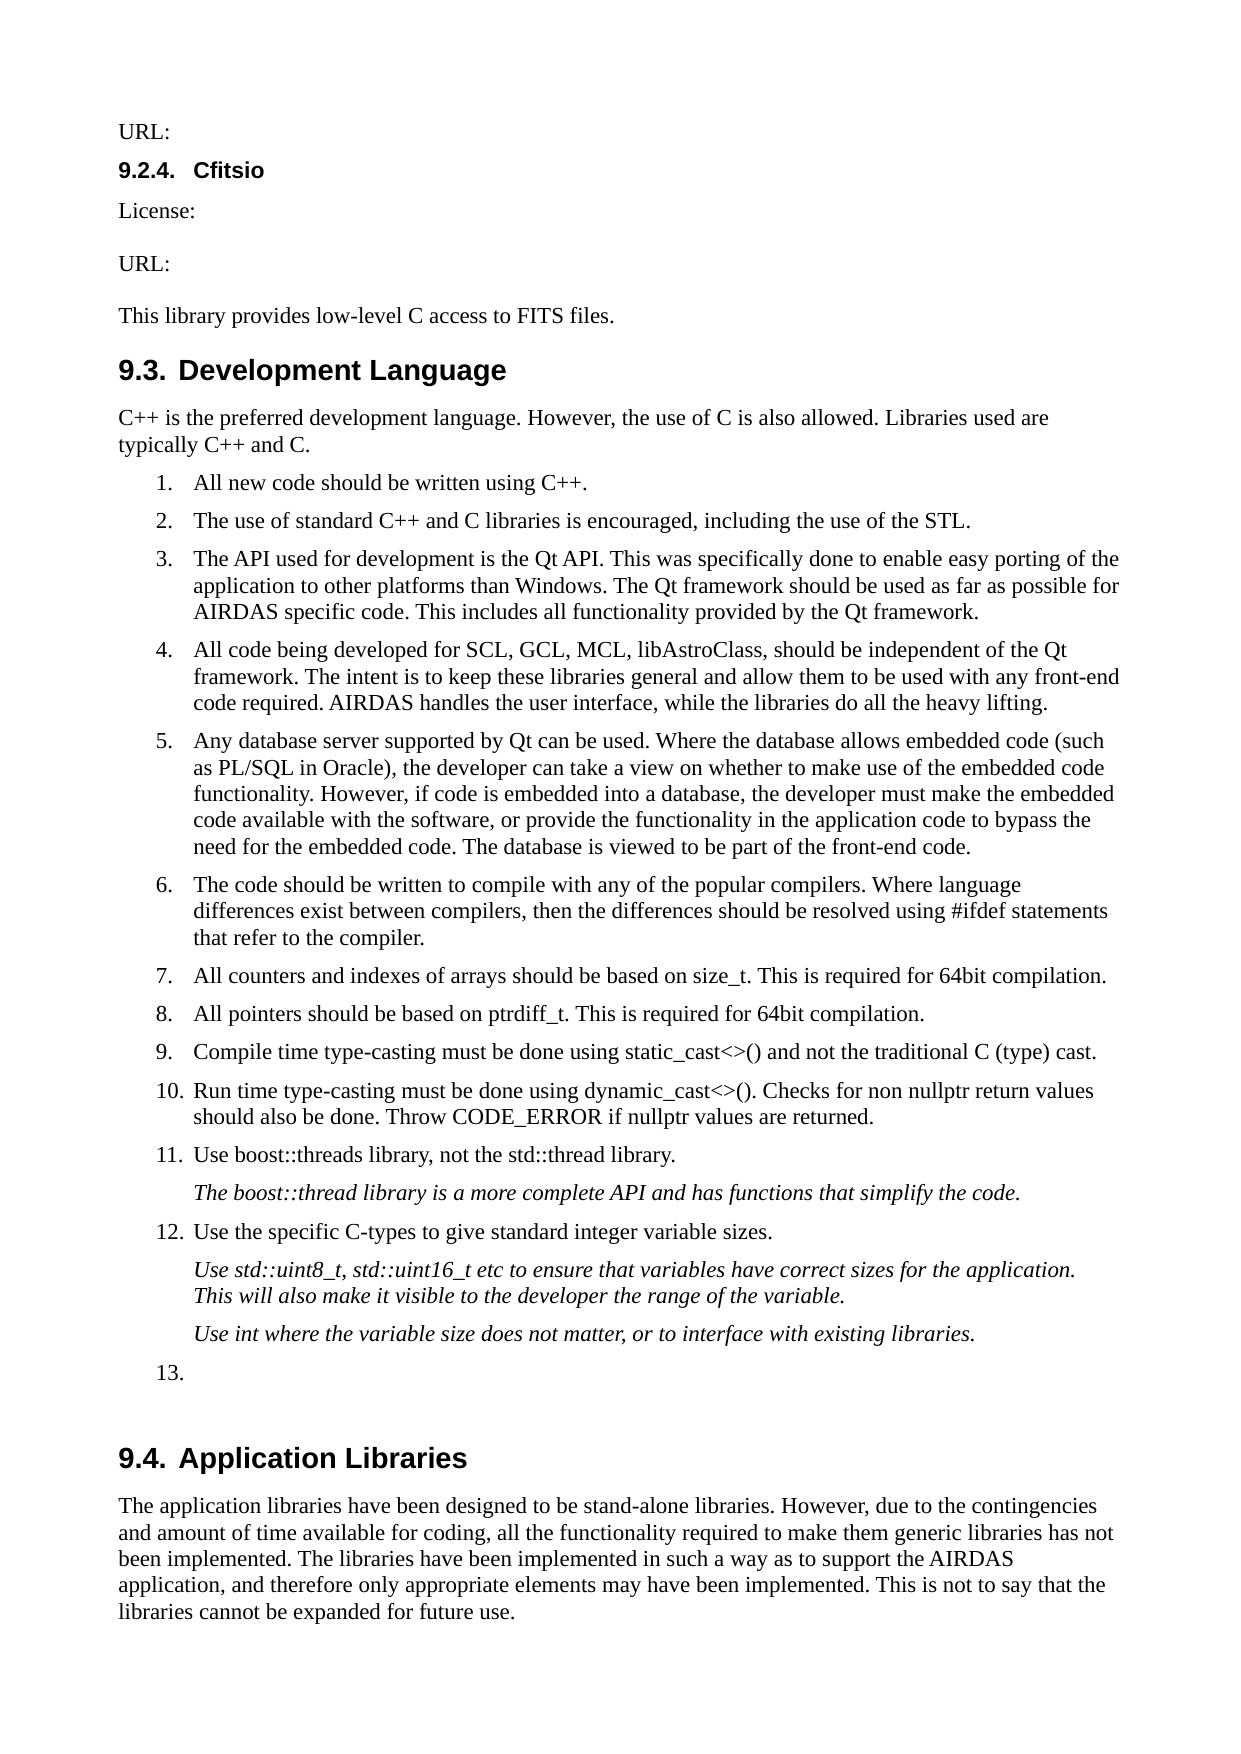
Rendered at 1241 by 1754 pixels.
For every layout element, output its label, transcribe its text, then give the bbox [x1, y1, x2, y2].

list Use std::uint8_t, std::uint16_t etc to ensure that variables have correct sizes for the application. This will also make it visible to the developer the range of the variable. [156, 1256, 1122, 1309]
subtitle Cfitsio [118, 157, 1122, 183]
text The application libraries have been designed to be stand-alone libraries. However, due to the contingencies and amount of time available for coding, all the functionality required to make them generic libraries has not been implemented. The libraries have been implemented in such a way as to support the AIRDAS application, and therefore only appropriate elements may have been implemented. This is not to say that the libraries cannot be expanded for future use. [118, 1492, 1122, 1624]
list All counters and indexes of arrays should be based on size_t. This is required for 64bit compilation. [156, 962, 1122, 988]
list The use of standard C++ and C libraries is encouraged, including the use of the STL. [156, 507, 1122, 534]
text URL: [118, 236, 1122, 276]
list Use boost::threads library, not the std::thread library. [156, 1141, 1122, 1168]
list The boost::thread library is a more complete API and has functions that simplify the code. [156, 1179, 1122, 1206]
text License: [118, 183, 1122, 223]
list Compile time type-casting must be done using static_cast<>() and not the traditional C (type) cast. [156, 1038, 1122, 1065]
list All code being developed for SCL, GCL, MCL, libAstroClass, should be independent of the Qt framework. The intent is to keep these libraries general and allow them to be used with any front-end code required. AIRDAS handles the user interface, while the libraries do all the heavy lifting. [156, 636, 1122, 716]
text This library provides low-level C access to FITS files. [118, 289, 1122, 329]
list Any database server supported by Qt can be used. Where the database allows embedded code (such as PL/SQL in Oracle), the developer can take a view on whether to make use of the embedded code functionality. However, if code is embedded into a database, the developer must make the embedded code available with the software, or provide the functionality in the application code to bypass the need for the embedded code. The database is viewed to be part of the front-end code. [156, 727, 1122, 859]
list Run time type-casting must be done using dynamic_cast<>(). Checks for non nullptr return values should also be done. Throw CODE_ERROR if nullptr values are returned. [156, 1077, 1122, 1129]
list Use int where the variable size does not matter, or to interface with existing libraries. [156, 1321, 1122, 1347]
list The API used for development is the Qt API. This was specifically done to enable easy porting of the application to other platforms than Windows. The Qt framework should be used as far as possible for AIRDAS specific code. This includes all functionality provided by the Qt framework. [156, 546, 1122, 624]
list All new code should be written using C++. [156, 469, 1122, 495]
list The code should be written to compile with any of the popular compilers. Where language differences exist between compilers, then the differences should be resolved using #ifdef statements that refer to the compiler. [156, 871, 1122, 950]
subtitle Development Language [118, 353, 1122, 387]
text C++ is the preferred development language. However, the use of C is also allowed. Libraries used are typically C++ and C. [118, 404, 1122, 457]
list Use the specific C-types to give standard integer variable sizes. [156, 1218, 1122, 1244]
text URL: [118, 118, 1122, 144]
subtitle Application Libraries [118, 1441, 1122, 1474]
list All pointers should be based on ptrdiff_t. This is required for 64bit compilation. [156, 1000, 1122, 1027]
